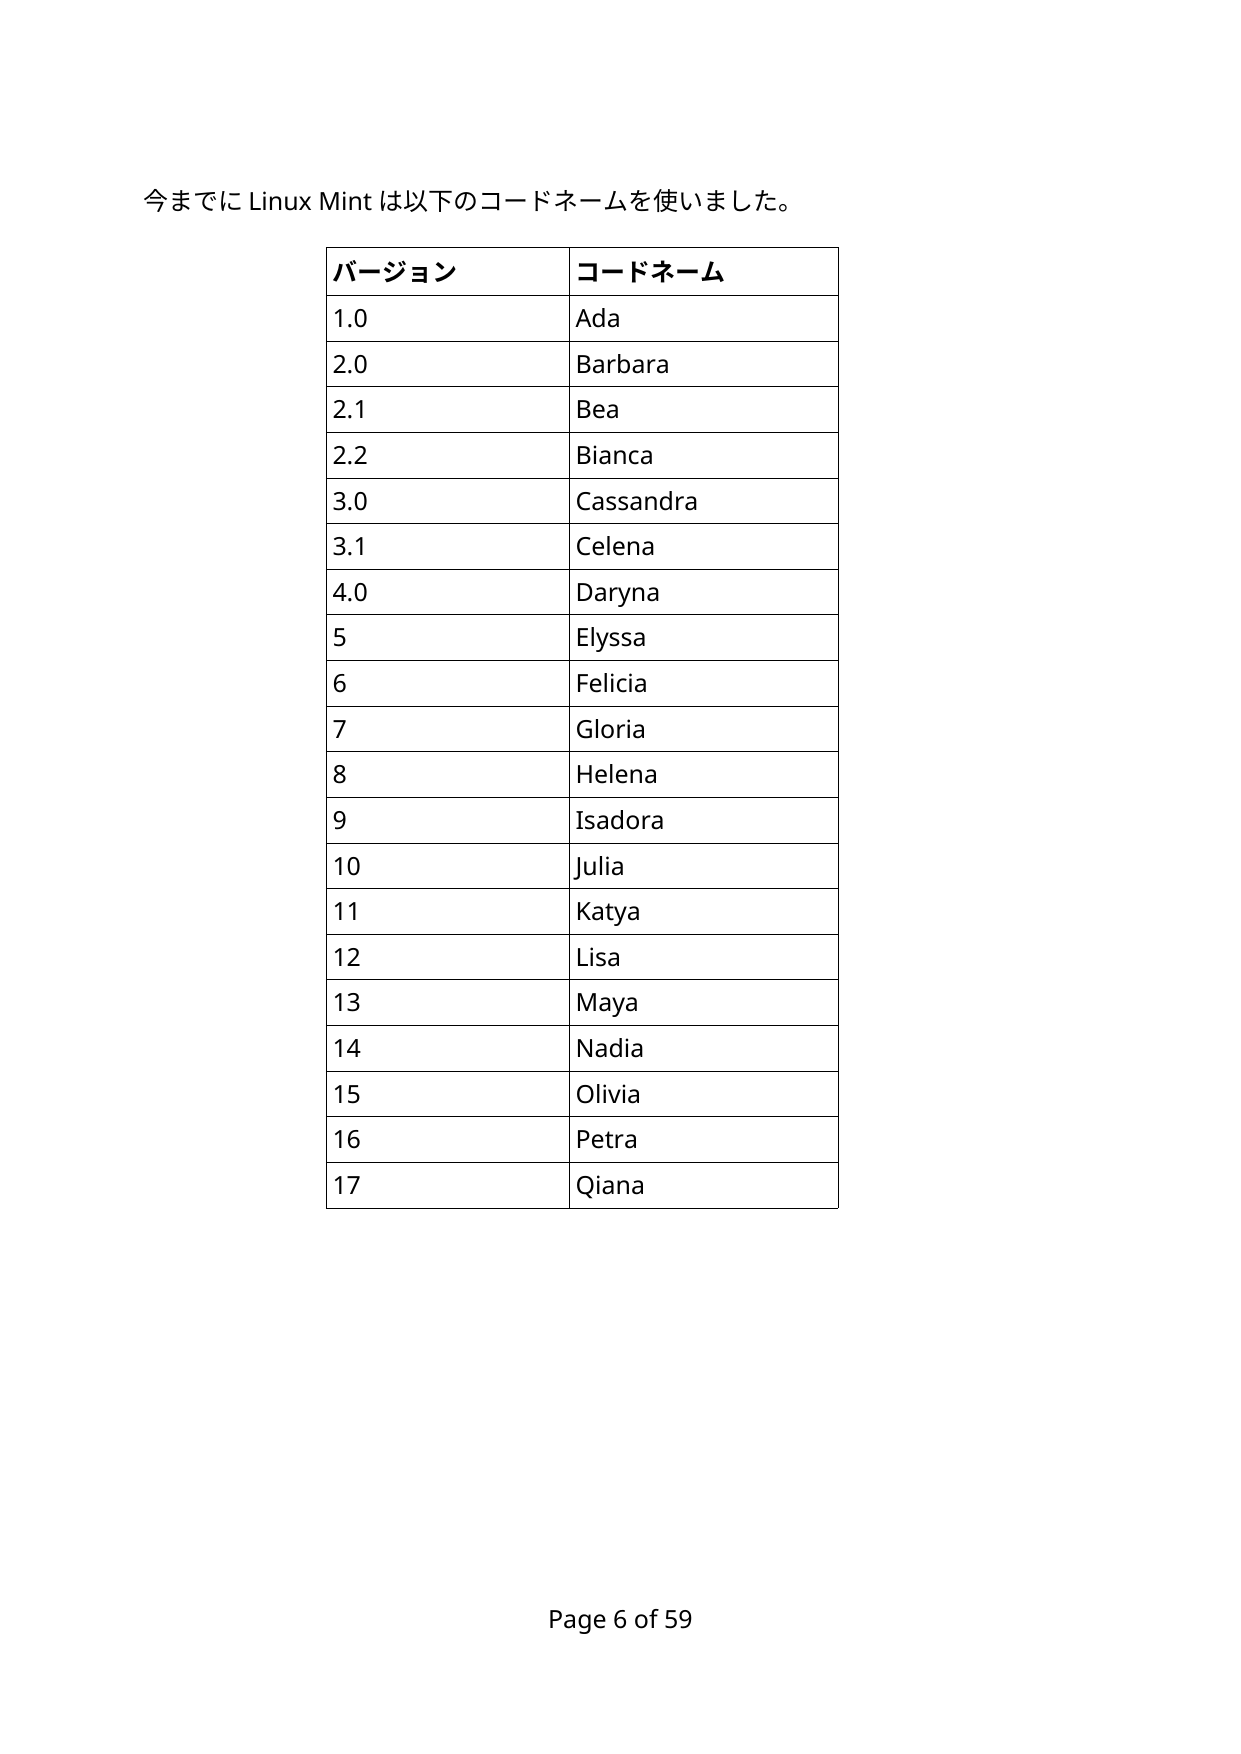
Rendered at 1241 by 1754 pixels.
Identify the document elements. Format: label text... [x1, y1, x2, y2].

table_cell Celena [570, 524, 838, 569]
table_cell Qiana [570, 1163, 838, 1207]
table_cell 9 [327, 798, 569, 842]
table_cell 1.0 [327, 296, 569, 341]
table_header コードネーム [570, 248, 838, 295]
table_cell Gloria [570, 707, 838, 751]
table_cell Bea [570, 387, 838, 432]
table_cell 8 [327, 752, 569, 797]
text 今までにLinux Mint は以下のコードネームを使いました。 [118, 182, 1122, 218]
table_cell 11 [327, 889, 569, 934]
table_cell 2.2 [327, 433, 569, 477]
table_cell Petra [570, 1117, 838, 1162]
table_cell 10 [327, 844, 569, 888]
table_cell 7 [327, 707, 569, 751]
table_cell Julia [570, 844, 838, 888]
table_cell Felicia [570, 661, 838, 706]
table_cell Katya [570, 889, 838, 934]
table_cell Elyssa [570, 615, 838, 660]
table_cell Isadora [570, 798, 838, 842]
table_header バージョン [327, 248, 569, 295]
table_cell 15 [327, 1072, 569, 1116]
table_cell Bianca [570, 433, 838, 477]
table_cell Daryna [570, 570, 838, 614]
table_cell 14 [327, 1026, 569, 1071]
table_cell 3.0 [327, 479, 569, 523]
table_cell 3.1 [327, 524, 569, 569]
table_cell Barbara [570, 342, 838, 386]
table_cell Maya [570, 980, 838, 1025]
table_cell Olivia [570, 1072, 838, 1116]
table_cell 12 [327, 935, 569, 979]
table_cell 2.1 [327, 387, 569, 432]
table_cell 5 [327, 615, 569, 660]
table_cell Ada [570, 296, 838, 341]
table_cell 2.0 [327, 342, 569, 386]
table_cell 4.0 [327, 570, 569, 614]
table_cell Lisa [570, 935, 838, 979]
table_cell Helena [570, 752, 838, 797]
table_cell 17 [327, 1163, 569, 1207]
table_cell 6 [327, 661, 569, 706]
table_cell 16 [327, 1117, 569, 1162]
table_cell Nadia [570, 1026, 838, 1071]
table_cell 13 [327, 980, 569, 1025]
table_cell Cassandra [570, 479, 838, 523]
